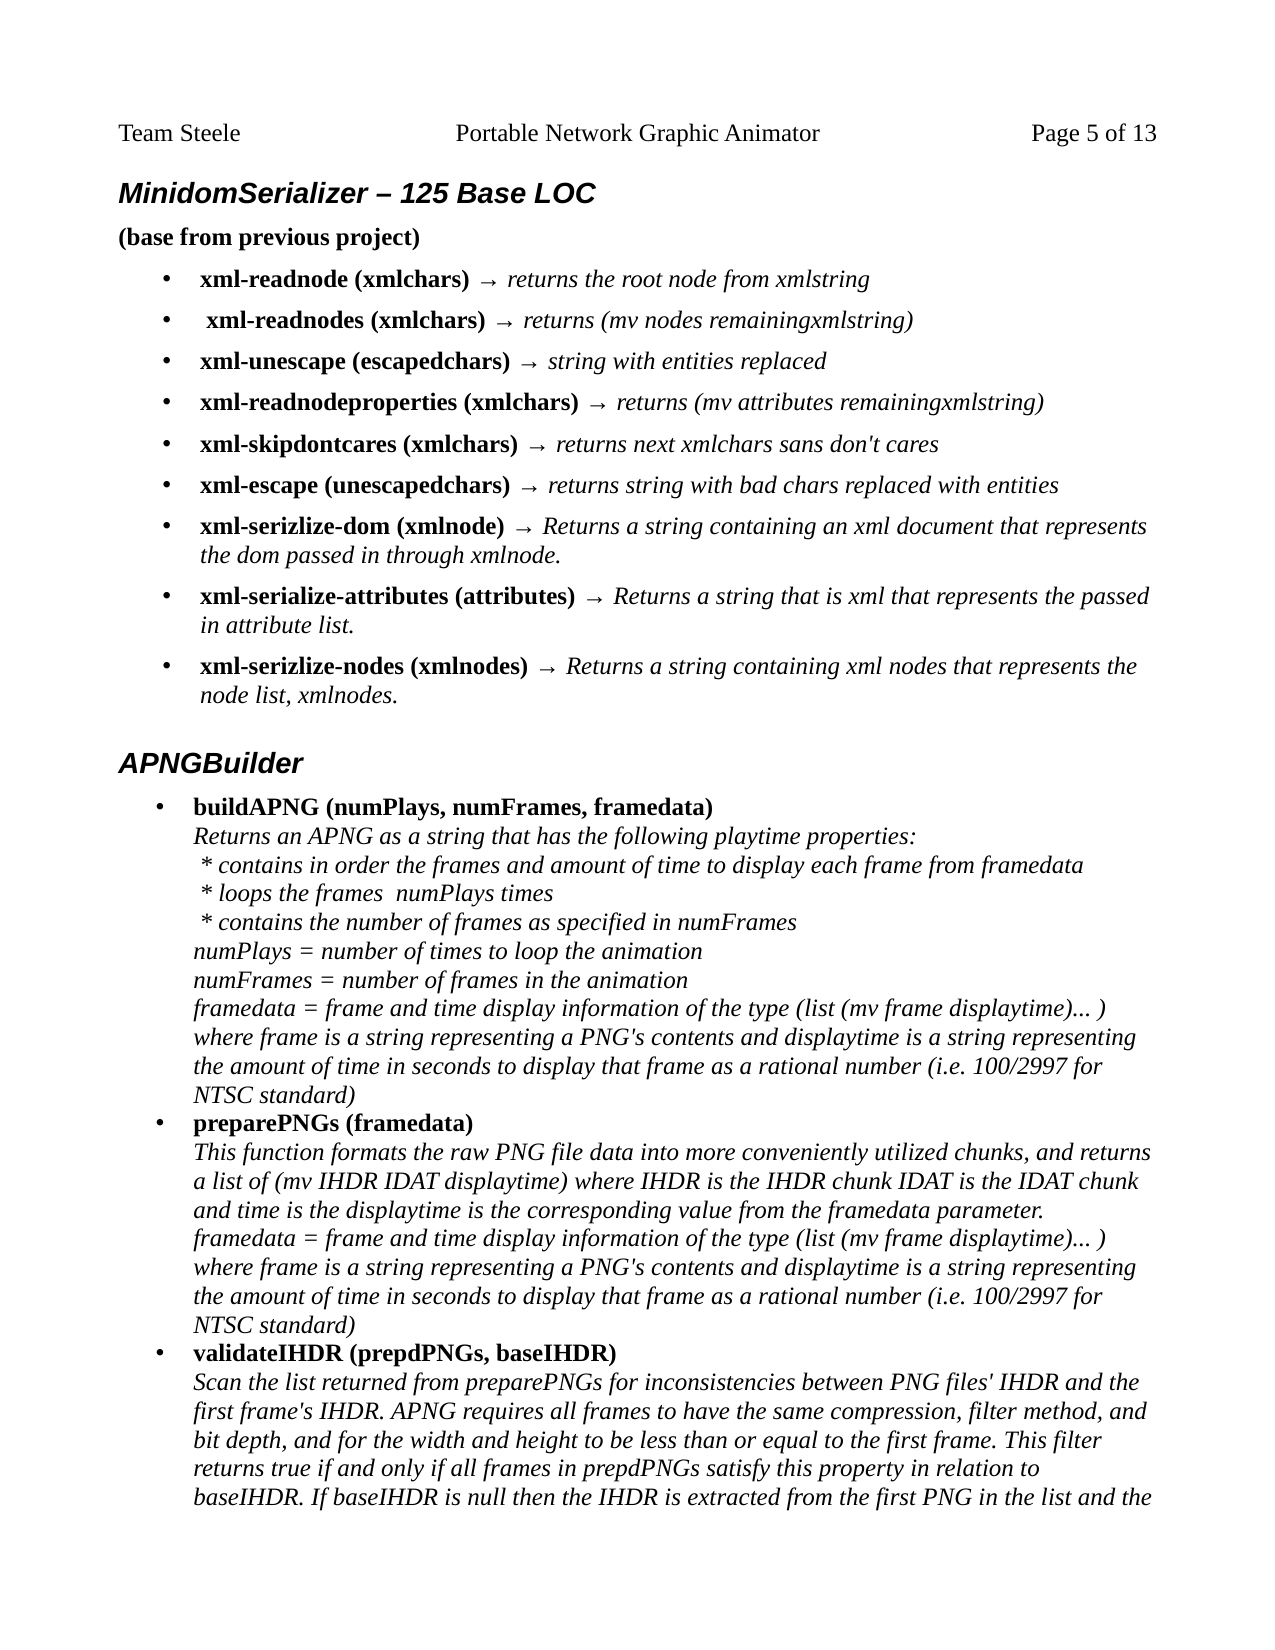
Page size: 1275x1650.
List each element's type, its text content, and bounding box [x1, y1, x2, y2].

list xml-unescape (escapedchars) → string with entities replaced [162, 346, 1157, 375]
text (base from previous project) [118, 222, 1157, 251]
list xml-serizlize-dom (xmlnode) → Returns a string containing an xml document that represents the dom passed in through xmlnode. [162, 511, 1157, 569]
list buildAPNG (numPlays, numFrames, framedata) Returns an APNG as a string that has the following playtime properties: * contains in order the frames and amount of time to display each frame from framedata * loops the frames numPlays times * contains the number of frames as specified in numFrames numPlays = number of times to loop the animation numFrames = number of frames in the animation framedata = frame and time display information of the type (list (mv frame displaytime)... ) where frame is a string representing a PNG's contents and displaytime is a string representing the amount of time in seconds to display that frame as a rational number (i.e. 100/2997 for NTSC standard) [156, 792, 1157, 1108]
list validateIHDR (prepdPNGs, baseIHDR) Scan the list returned from preparePNGs for inconsistencies between PNG files' IHDR and the first frame's IHDR. APNG requires all frames to have the same compression, filter method, and bit depth, and for the width and height to be less than or equal to the first frame. This filter returns true if and only if all frames in prepdPNGs satisfy this property in relation to baseIHDR. If baseIHDR is null then the IHDR is extracted from the first PNG in the list and the [156, 1338, 1157, 1511]
list xml-serizlize-nodes (xmlnodes) → Returns a string containing xml nodes that represents the node list, xmlnodes. [162, 651, 1157, 709]
list xml-readnodes (xmlchars) → returns (mv nodes remainingxmlstring) [162, 305, 1157, 334]
list preparePNGs (framedata) This function formats the raw PNG file data into more conveniently utilized chunks, and returns a list of (mv IHDR IDAT displaytime) where IHDR is the IHDR chunk IDAT is the IDAT chunk and time is the displaytime is the corresponding value from the framedata parameter. framedata = frame and time display information of the type (list (mv frame displaytime)... ) where frame is a string representing a PNG's contents and displaytime is a string representing the amount of time in seconds to display that frame as a rational number (i.e. 100/2997 for NTSC standard) [156, 1108, 1157, 1338]
subtitle MinidomSerializer – 125 Base LOC [118, 176, 1157, 210]
subtitle APNGBuilder [118, 746, 1157, 780]
list xml-serialize-attributes (attributes) → Returns a string that is xml that represents the passed in attribute list. [162, 581, 1157, 639]
list xml-readnode (xmlchars) → returns the root node from xmlstring [162, 264, 1157, 292]
list xml-skipdontcares (xmlchars) → returns next xmlchars sans don't cares [162, 429, 1157, 457]
list xml-escape (unescapedchars) → returns string with bad chars replaced with entities [162, 470, 1157, 499]
list xml-readnodeproperties (xmlchars) → returns (mv attributes remainingxmlstring) [162, 387, 1157, 416]
